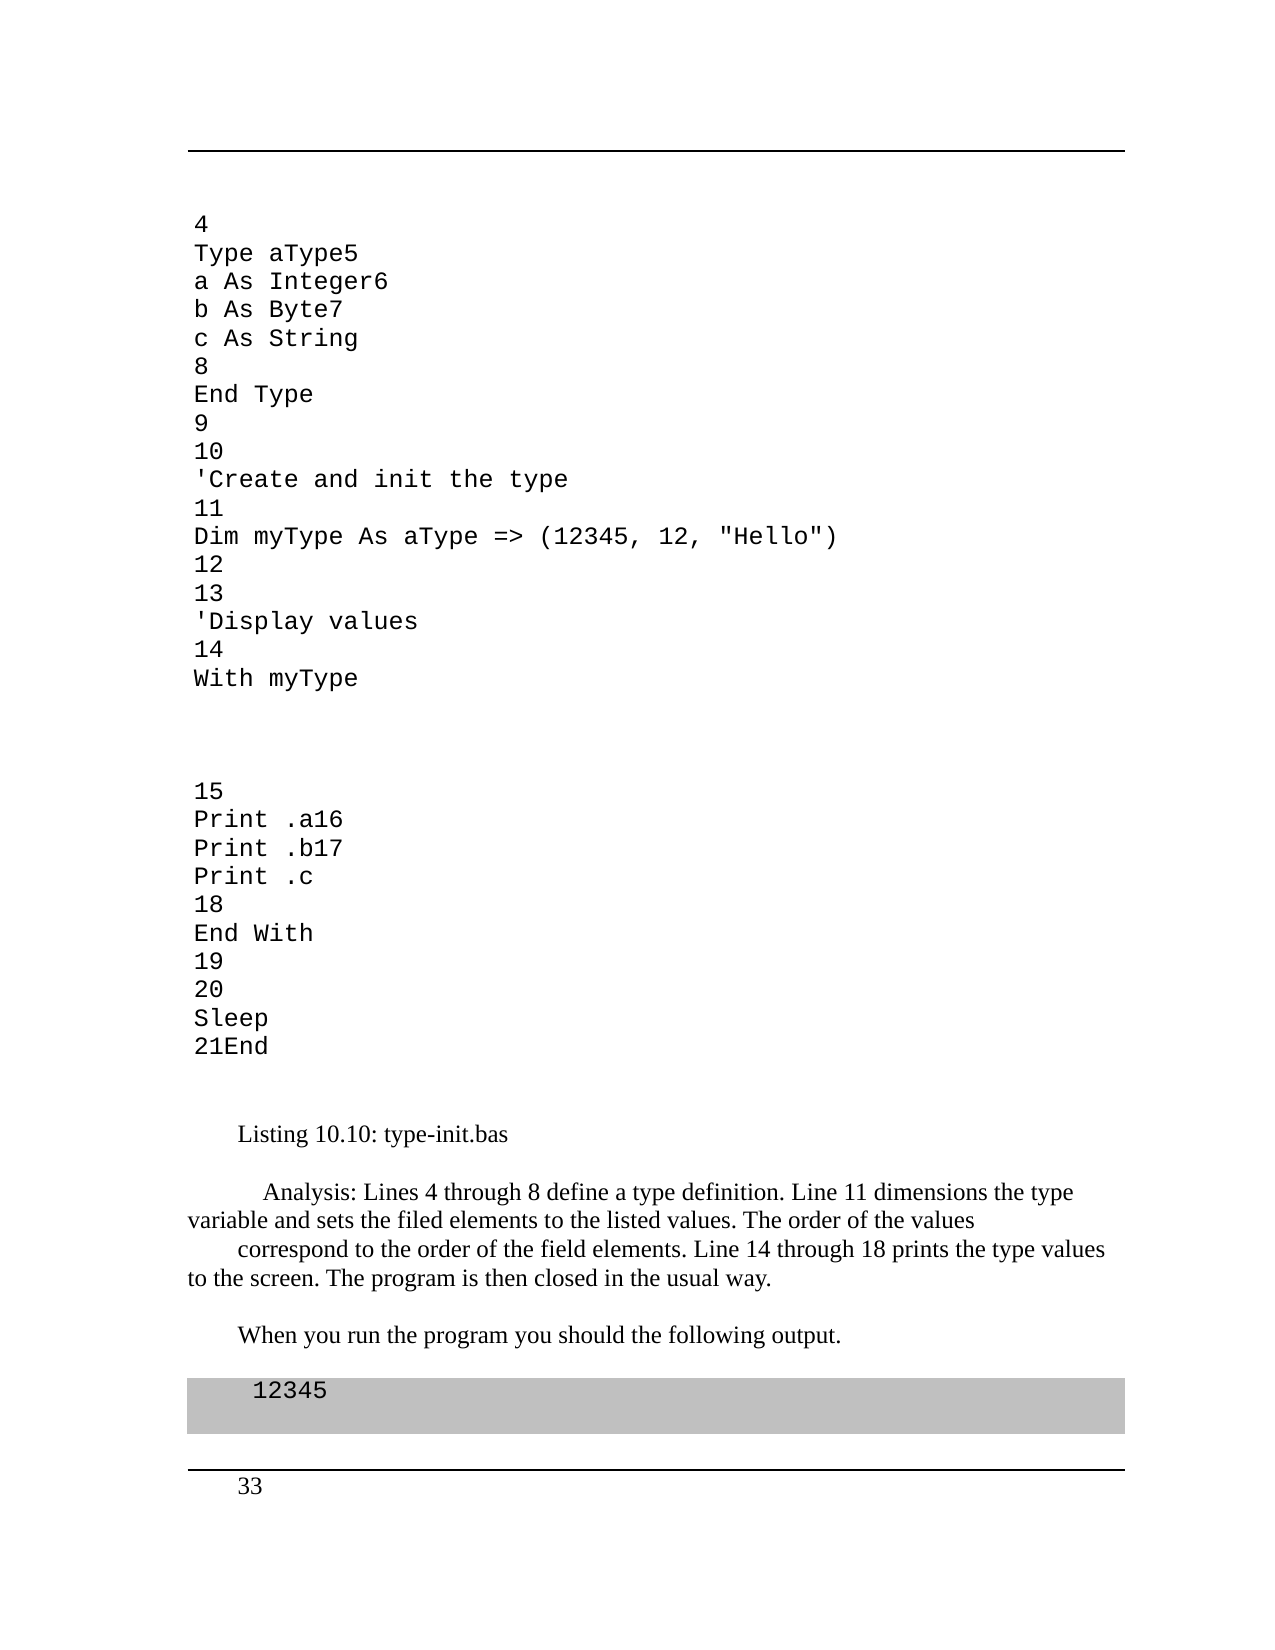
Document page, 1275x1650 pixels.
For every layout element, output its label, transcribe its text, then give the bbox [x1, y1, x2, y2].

text Print .c [187, 864, 1125, 892]
text End With [187, 920, 1125, 949]
text With myType [187, 665, 1125, 694]
text Print .b17 [187, 835, 1125, 864]
text 18 [187, 892, 1125, 920]
text Dim myType As aType => (12345, 12, "Hello") [187, 524, 1125, 552]
text Analysis: Lines 4 through 8 define a type definition. Line 11 dimensions the type variable and sets the filed elements to the listed values. The order of the values [187, 1177, 1125, 1234]
text c As String [187, 325, 1125, 354]
text End Type [187, 382, 1125, 410]
text 4 [187, 212, 1125, 240]
text Type aType5 [187, 240, 1125, 269]
text 19 [187, 949, 1125, 977]
text b As Byte7 [187, 297, 1125, 325]
text 'Display values [187, 609, 1125, 637]
text 11 [187, 495, 1125, 524]
text 9 [187, 410, 1125, 439]
text 12 [187, 552, 1125, 580]
text 10 [187, 439, 1125, 467]
text Print .a16 [187, 807, 1125, 835]
text 14 [187, 637, 1125, 665]
text 21End [187, 1034, 1125, 1062]
text When you run the program you should the following output. [187, 1320, 1125, 1349]
text 20 [187, 977, 1125, 1005]
text 12345 [187, 1378, 1125, 1406]
text 15 [187, 779, 1125, 807]
text 8 [187, 354, 1125, 382]
text Listing 10.10: type-init.bas [187, 1119, 1125, 1148]
text a As Integer6 [187, 269, 1125, 297]
text 'Create and init the type [187, 467, 1125, 495]
text Sleep [187, 1005, 1125, 1034]
text correspond to the order of the field elements. Line 14 through 18 prints the type values to the screen. The program is then closed in the usual way. [187, 1234, 1125, 1292]
text 13 [187, 580, 1125, 609]
